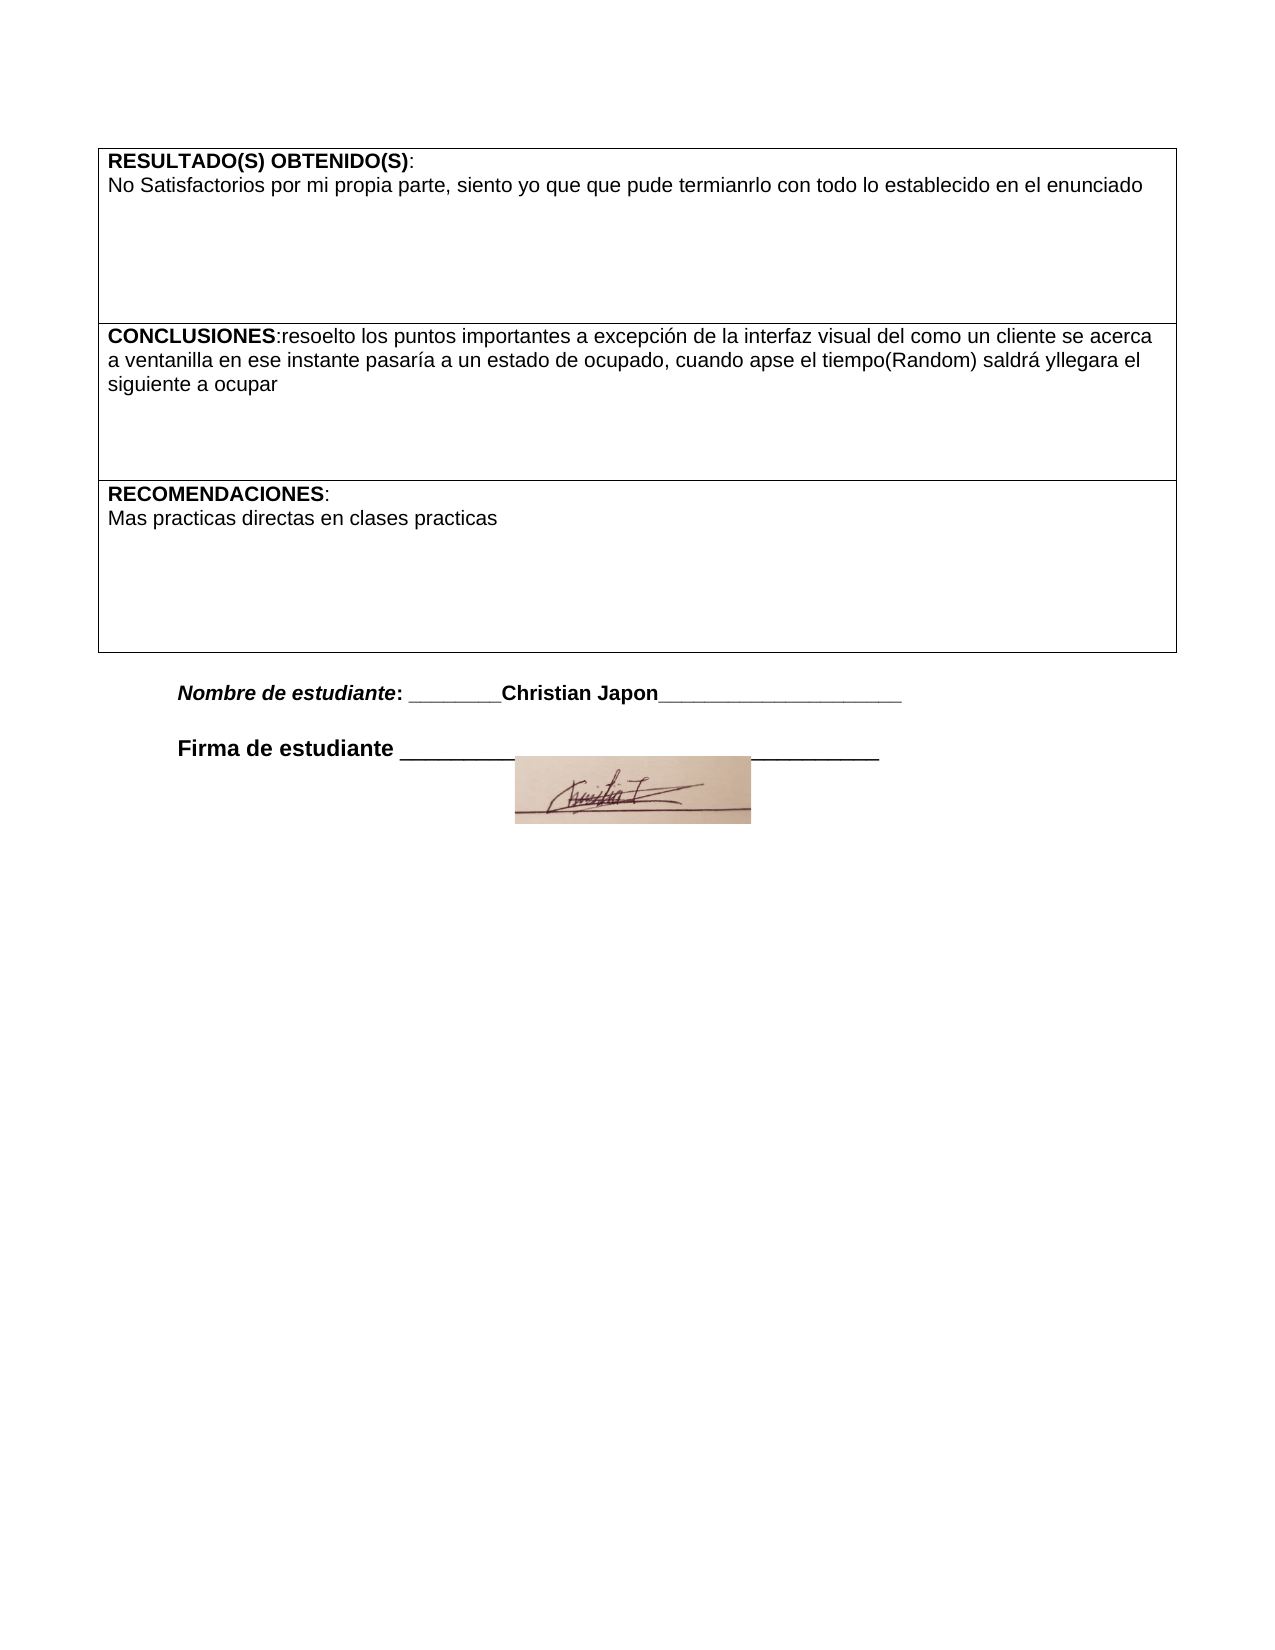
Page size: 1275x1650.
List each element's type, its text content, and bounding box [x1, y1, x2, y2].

text Nombre de estudiante: ________Christian Japon_____________________ [177, 680, 1098, 704]
text Firma de estudiante ___________________ [177, 735, 1098, 824]
table_cell RESULTADO(S) OBTENIDO(S): No Satisfactorios por mi propia parte, siento yo que que pude termianrlo con todo lo establecido en el enunciado [99, 149, 1176, 323]
table_cell RECOMENDACIONES: Mas practicas directas en clases practicas [99, 481, 1176, 652]
table_cell CONCLUSIONES:resoelto los puntos importantes a excepción de la interfaz visual del como un cliente se acerca a ventanilla en ese instante pasaría a un estado de ocupado, cuando apse el tiempo(Random) saldrá yllegara el siguiente a ocupar [99, 324, 1176, 480]
